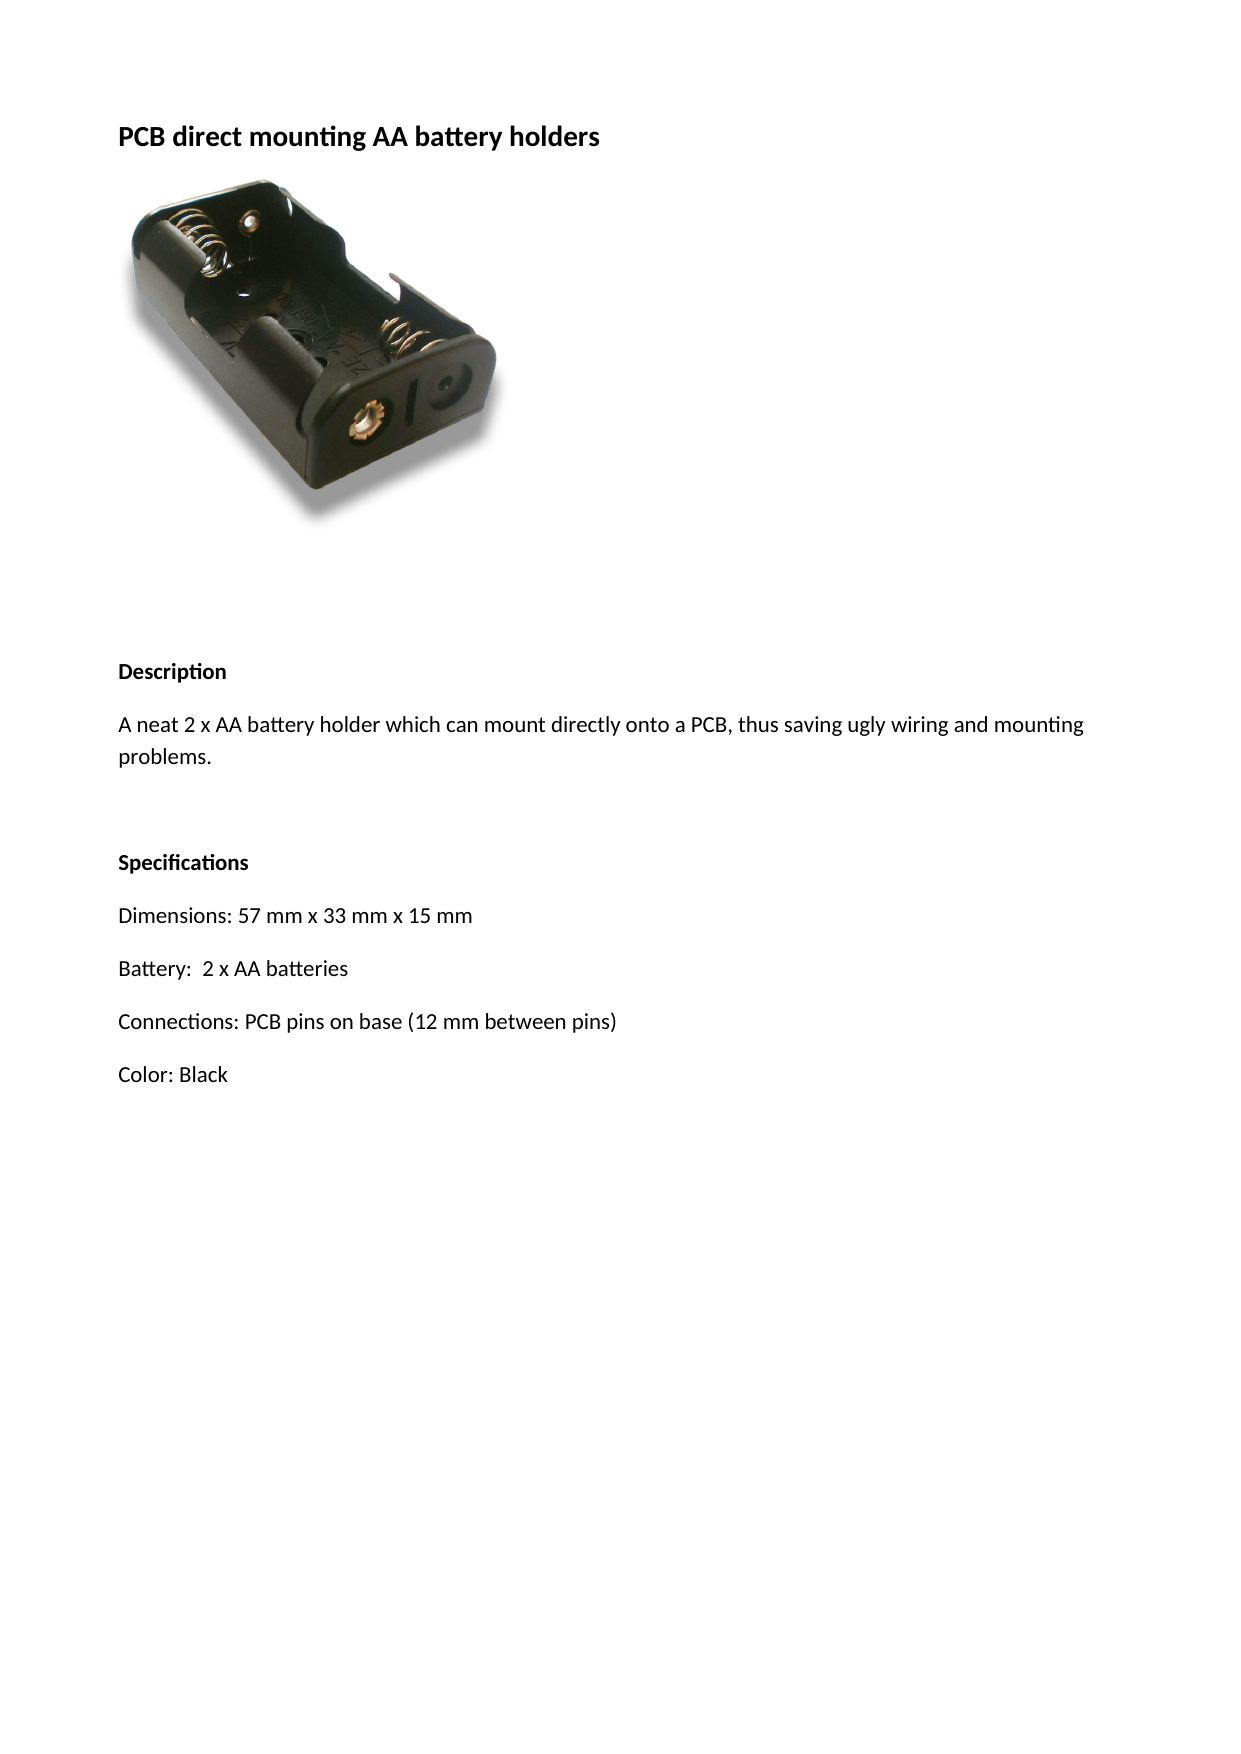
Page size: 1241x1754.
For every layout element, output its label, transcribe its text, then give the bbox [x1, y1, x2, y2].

text Dimensions: 57 mm x 33 mm x 15 mm [118, 901, 1122, 929]
text Color: Black [118, 1060, 1122, 1088]
text A neat 2 x AA battery holder which can mount directly onto a PCB, thus saving ugly wiring and mounting problems. [118, 710, 1122, 770]
text Battery: 2 x AA batteries [118, 954, 1122, 982]
text Connections: PCB pins on base (12 mm between pins) [118, 1007, 1122, 1035]
text Description [118, 657, 1122, 685]
text PCB direct mounting AA battery holders [118, 118, 1122, 154]
text Specifications [118, 848, 1122, 876]
